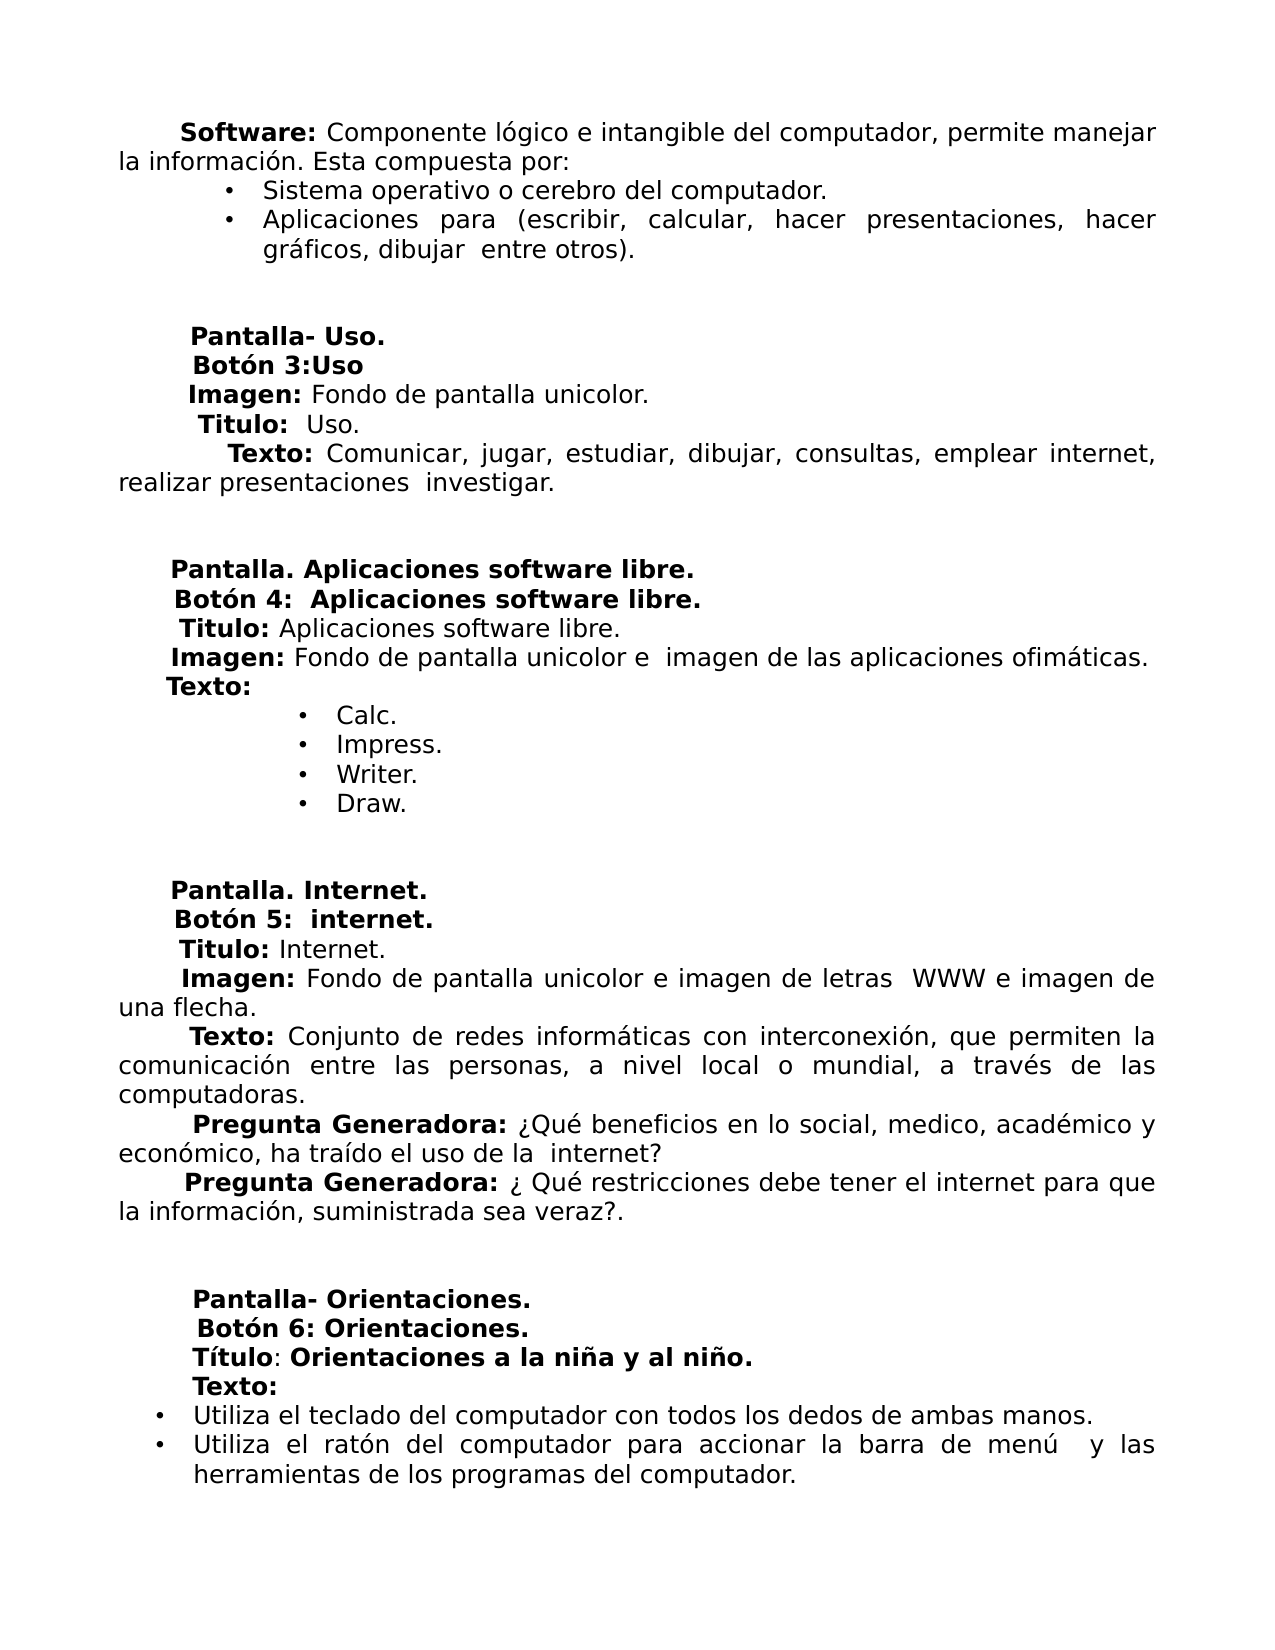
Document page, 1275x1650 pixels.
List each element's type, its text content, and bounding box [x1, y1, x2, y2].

text Título: Orientaciones a la niña y al niño. [118, 1343, 1157, 1372]
list Writer. [299, 760, 1157, 789]
list Draw. [299, 789, 1157, 818]
text Pantalla- Uso. [118, 322, 1157, 351]
text Imagen: Fondo de pantalla unicolor e imagen de las aplicaciones ofimáticas. [118, 643, 1157, 672]
list Impress. [299, 731, 1157, 760]
text Imagen: Fondo de pantalla unicolor. [118, 381, 1157, 410]
list Calc. [299, 701, 1157, 731]
text Botón 6: Orientaciones. [118, 1314, 1157, 1343]
text Titulo: Internet. [118, 935, 1157, 964]
text Pregunta Generadora: ¿ Qué restricciones debe tener el internet para que la información, suministrada sea veraz?. [118, 1168, 1157, 1226]
text Texto: Conjunto de redes informáticas con interconexión, que permiten la comunicación entre las personas, a nivel local o mundial, a través de las computadoras. [118, 1022, 1157, 1110]
text Pantalla- Orientaciones. [118, 1285, 1157, 1314]
text Botón 3:Uso [118, 351, 1157, 381]
text Texto: [118, 672, 1157, 701]
text Botón 5: internet. [118, 906, 1157, 935]
text Pantalla. Aplicaciones software libre. [118, 556, 1157, 585]
list Utiliza el ratón del computador para accionar la barra de menú y las herramientas de los programas del computador. [156, 1431, 1157, 1489]
text Texto: Comunicar, jugar, estudiar, dibujar, consultas, emplear internet, realizar presentaciones investigar. [118, 439, 1157, 497]
list Aplicaciones para (escribir, calcular, hacer presentaciones, hacer gráficos, dibujar entre otros). [225, 206, 1157, 264]
text Titulo: Uso. [118, 410, 1157, 439]
text Botón 4: Aplicaciones software libre. [118, 585, 1157, 614]
text Titulo: Aplicaciones software libre. [118, 614, 1157, 643]
text Imagen: Fondo de pantalla unicolor e imagen de letras WWW e imagen de una flecha. [118, 964, 1157, 1022]
text Texto: [118, 1372, 1157, 1401]
text Pregunta Generadora: ¿Qué beneficios en lo social, medico, académico y económico, ha traído el uso de la internet? [118, 1110, 1157, 1168]
list Utiliza el teclado del computador con todos los dedos de ambas manos. [156, 1401, 1157, 1431]
text Software: Componente lógico e intangible del computador, permite manejar la información. Esta compuesta por: [118, 118, 1157, 176]
text Pantalla. Internet. [118, 876, 1157, 906]
list Sistema operativo o cerebro del computador. [225, 176, 1157, 206]
